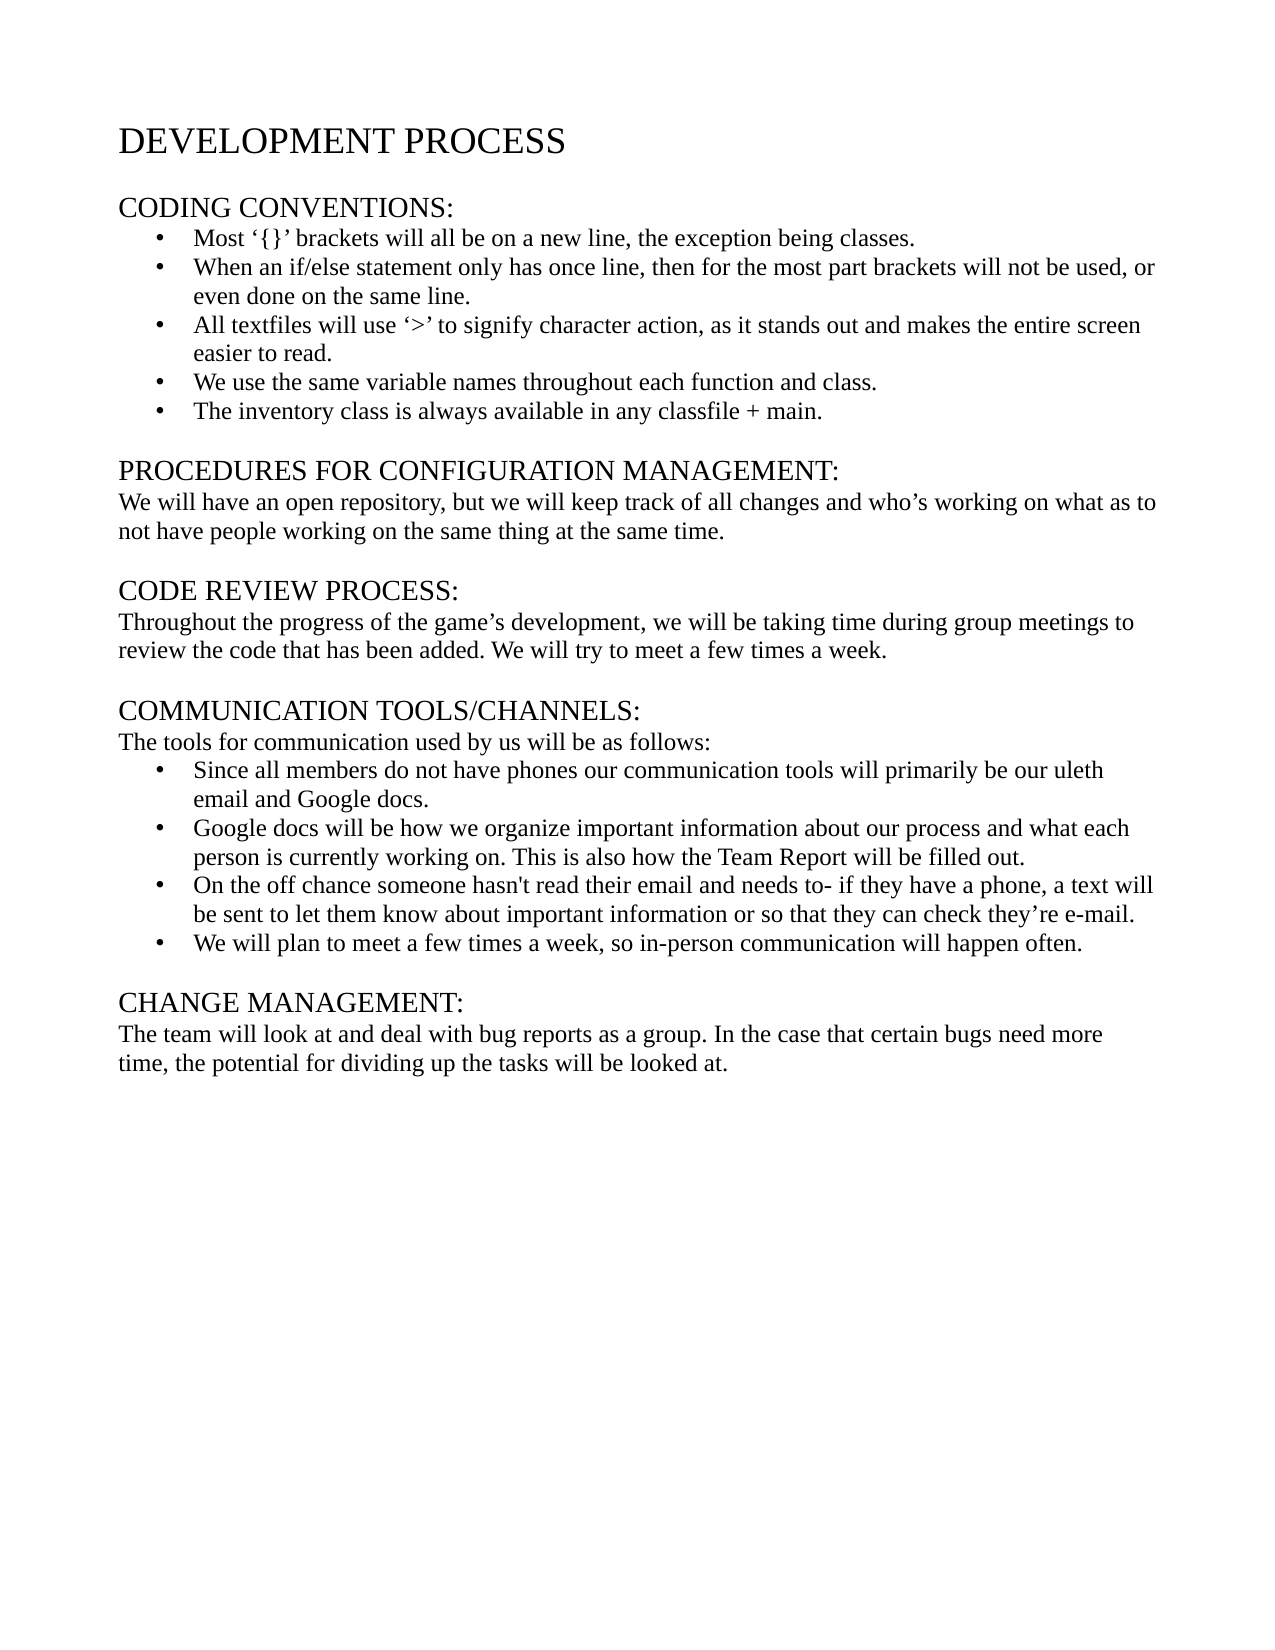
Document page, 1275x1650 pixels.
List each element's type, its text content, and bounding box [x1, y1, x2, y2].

list Since all members do not have phones our communication tools will primarily be our uleth email and Google docs. [156, 755, 1157, 813]
list We will plan to meet a few times a week, so in-person communication will happen often. [156, 928, 1157, 957]
text CODE REVIEW PROCESS: [118, 573, 1157, 607]
text Throughout the progress of the game’s development, we will be taking time during group meetings to review the code that has been added. We will try to meet a few times a week. [118, 607, 1157, 664]
text COMMUNICATION TOOLS/CHANNELS: [118, 693, 1157, 727]
text PROCEDURES FOR CONFIGURATION MANAGEMENT: [118, 453, 1157, 487]
list On the off chance someone hasn't read their email and needs to- if they have a phone, a text will be sent to let them know about important information or so that they can check they’re e-mail. [156, 870, 1157, 928]
list We use the same variable names throughout each function and class. [156, 367, 1157, 396]
text The team will look at and deal with bug reports as a group. In the case that certain bugs need more time, the potential for dividing up the tasks will be looked at. [118, 1019, 1157, 1076]
text The tools for communication used by us will be as follows: [118, 727, 1157, 755]
text We will have an open repository, but we will keep track of all changes and who’s working on what as to not have people working on the same thing at the same time. [118, 487, 1157, 544]
list When an if/else statement only has once line, then for the most part brackets will not be used, or even done on the same line. [156, 252, 1157, 310]
text CHANGE MANAGEMENT: [118, 985, 1157, 1019]
list All textfiles will use ‘>’ to signify character action, as it stands out and makes the entire screen easier to read. [156, 310, 1157, 367]
text DEVELOPMENT PROCESS [118, 118, 1157, 161]
list The inventory class is always available in any classfile + main. [156, 396, 1157, 425]
list Google docs will be how we organize important information about our process and what each person is currently working on. This is also how the Team Report will be filled out. [156, 813, 1157, 870]
text CODING CONVENTIONS: [118, 190, 1157, 223]
list Most ‘{}’ brackets will all be on a new line, the exception being classes. [156, 223, 1157, 252]
